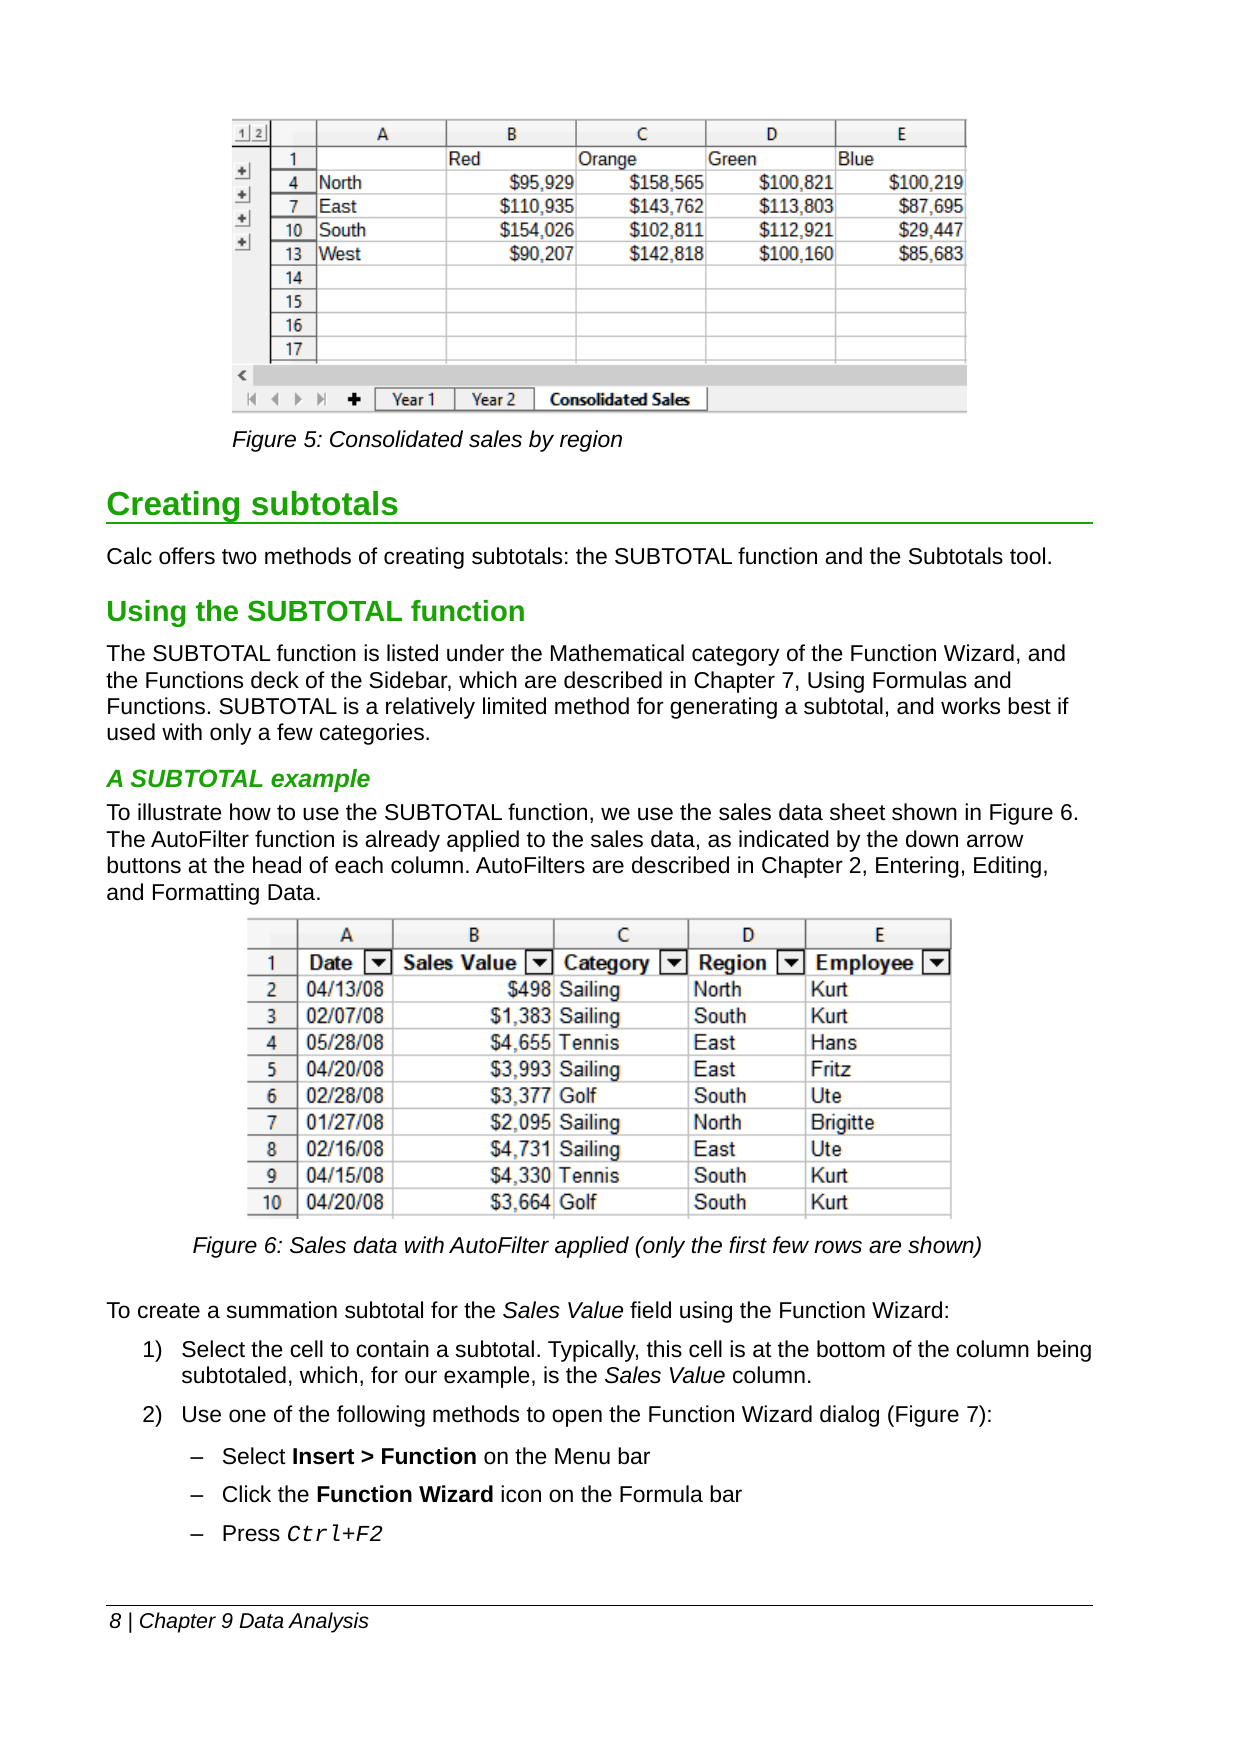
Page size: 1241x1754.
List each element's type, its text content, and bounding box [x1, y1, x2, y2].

subtitle A SUBTOTAL example [106, 764, 1093, 793]
list Select Insert > Function on the Menu bar [187, 1440, 1093, 1469]
text Figure 5: Consolidated sales by region [232, 426, 967, 452]
text To create a summation subtotal for the Sales Value field using the Function Wizard: [106, 1297, 1093, 1323]
subtitle Using the SUBTOTAL function [106, 594, 1093, 628]
text Figure 6: Sales data with AutoFilter applied (only the first few rows are shown) [192, 1232, 1007, 1258]
text Calc offers two methods of creating subtotals: the SUBTOTAL function and the Subtotals tool. [106, 543, 1093, 569]
list Select the cell to contain a subtotal. Typically, this cell is at the bottom of the column being subtotaled, which, for our example, is the Sales Value column. [162, 1336, 1093, 1388]
subtitle Creating subtotals [106, 483, 1093, 522]
text To illustrate how to use the SUBTOTAL function, we use the sales data sheet shown in Figure 6. The AutoFilter function is already applied to the sales data, as indicated by the down arrow buttons at the head of each column. AutoFilters are described in Chapter 2, Entering, Editing, and Formatting Data. [106, 799, 1093, 905]
list Use one of the following methods to open the Function Wizard dialog (Figure 7): [162, 1401, 1093, 1427]
list Press Ctrl+F2 [187, 1517, 1093, 1552]
text The SUBTOTAL function is listed under the Mathematical category of the Function Wizard, and the Functions deck of the Sidebar, which are described in Chapter 7, Using Formulas and Functions. SUBTOTAL is a relatively limited method for generating a subtotal, and works best if used with only a few categories. [106, 640, 1093, 746]
picture [231, 118, 967, 414]
picture [247, 917, 952, 1219]
list Click the Function Wizard icon on the Formula bar [187, 1478, 1093, 1508]
